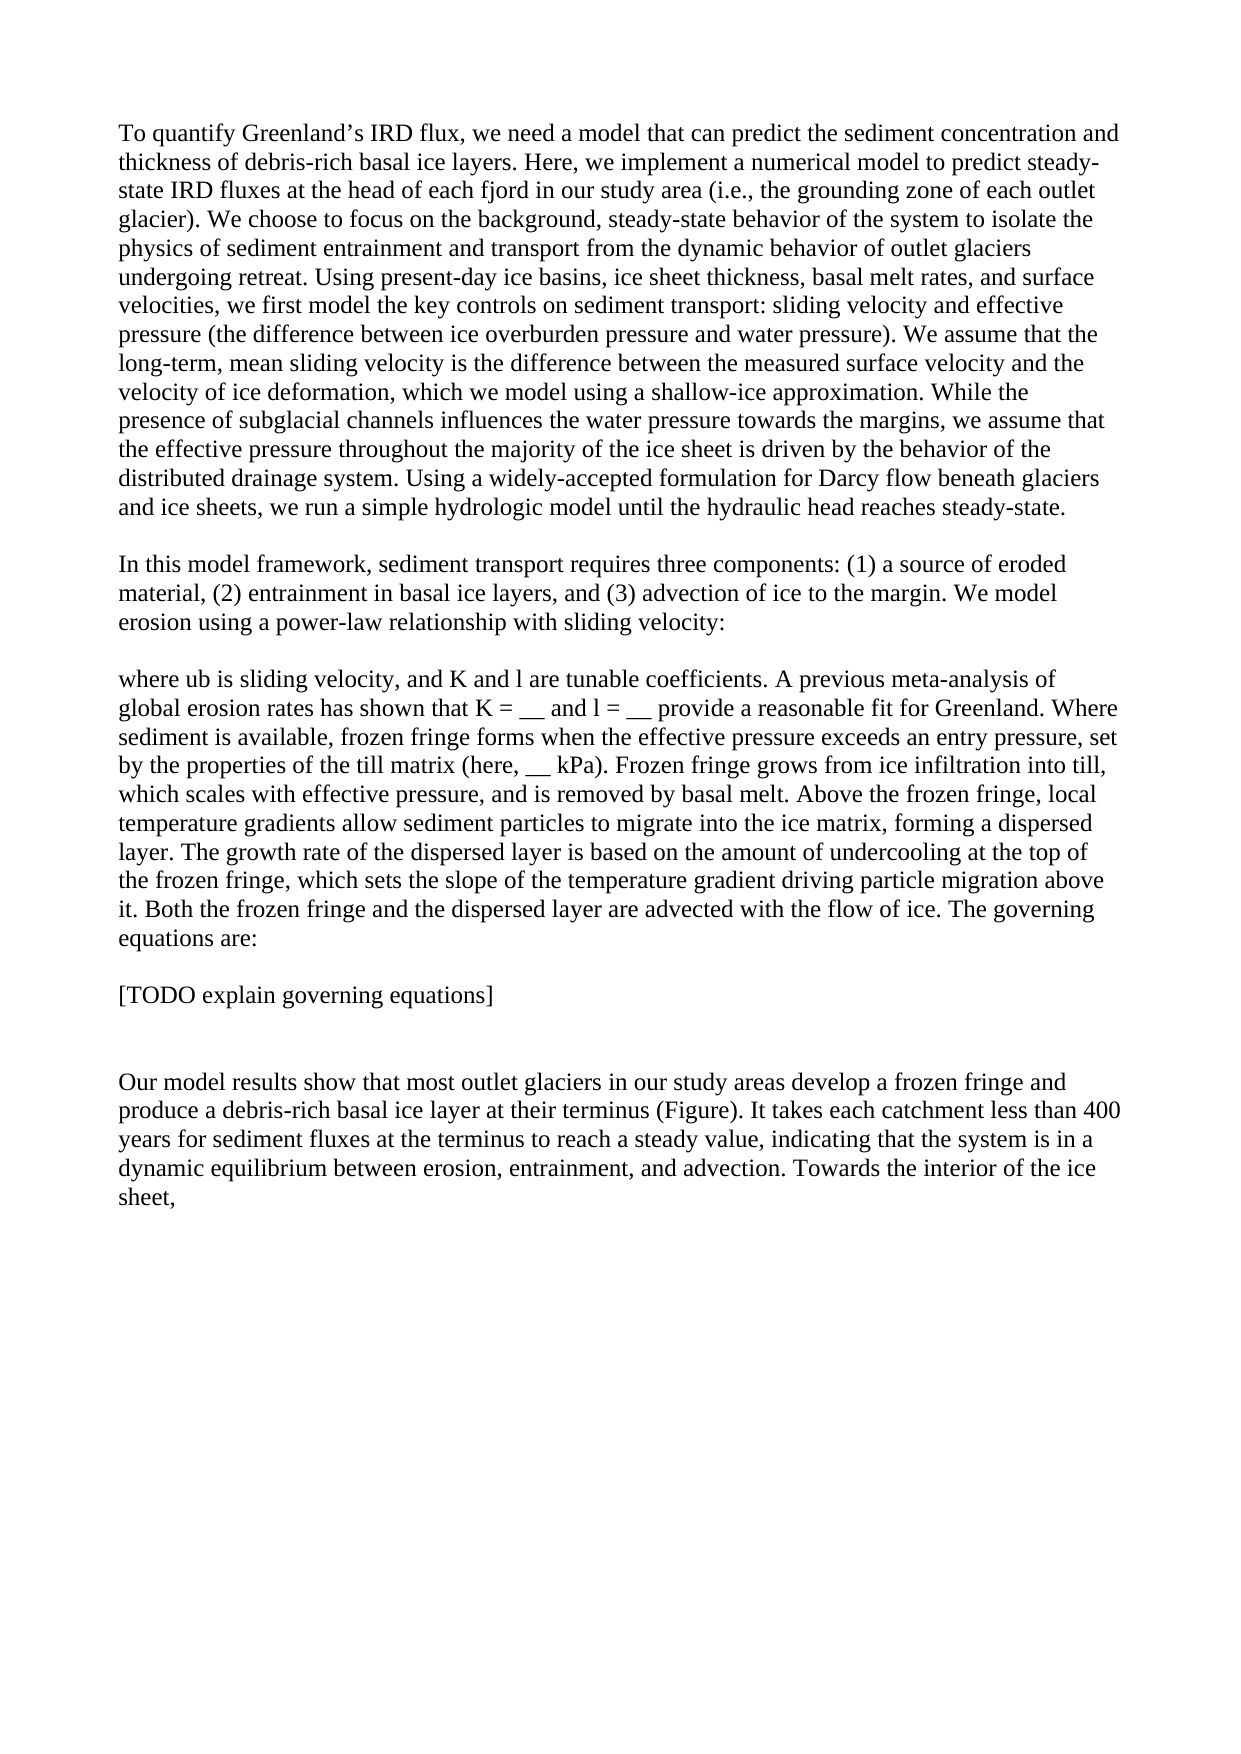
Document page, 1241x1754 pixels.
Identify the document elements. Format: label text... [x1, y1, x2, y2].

text [TODO explain governing equations] [118, 981, 1122, 1009]
text where ub is sliding velocity, and K and l are tunable coefficients. A previous meta-analysis of global erosion rates has shown that K = __ and l = __ provide a reasonable fit for Greenland. Where sediment is available, frozen fringe forms when the effective pressure exceeds an entry pressure, set by the properties of the till matrix (here, __ kPa). Frozen fringe grows from ice infiltration into till, which scales with effective pressure, and is removed by basal melt. Above the frozen fringe, local temperature gradients allow sediment particles to migrate into the ice matrix, forming a dispersed layer. The growth rate of the dispersed layer is based on the amount of undercooling at the top of the frozen fringe, which sets the slope of the temperature gradient driving particle migration above it. Both the frozen fringe and the dispersed layer are advected with the flow of ice. The governing equations are: [118, 664, 1122, 952]
text In this model framework, sediment transport requires three components: (1) a source of eroded material, (2) entrainment in basal ice layers, and (3) advection of ice to the margin. We model erosion using a power-law relationship with sliding velocity: [118, 549, 1122, 636]
text To quantify Greenland’s IRD flux, we need a model that can predict the sediment concentration and thickness of debris-rich basal ice layers. Here, we implement a numerical model to predict steady-state IRD fluxes at the head of each fjord in our study area (i.e., the grounding zone of each outlet glacier). We choose to focus on the background, steady-state behavior of the system to isolate the physics of sediment entrainment and transport from the dynamic behavior of outlet glaciers undergoing retreat. Using present-day ice basins, ice sheet thickness, basal melt rates, and surface velocities, we first model the key controls on sediment transport: sliding velocity and effective pressure (the difference between ice overburden pressure and water pressure). We assume that the long-term, mean sliding velocity is the difference between the measured surface velocity and the velocity of ice deformation, which we model using a shallow-ice approximation. While the presence of subglacial channels influences the water pressure towards the margins, we assume that the effective pressure throughout the majority of the ice sheet is driven by the behavior of the distributed drainage system. Using a widely-accepted formulation for Darcy flow beneath glaciers and ice sheets, we run a simple hydrologic model until the hydraulic head reaches steady-state. [118, 118, 1122, 521]
text Our model results show that most outlet glaciers in our study areas develop a frozen fringe and produce a debris-rich basal ice layer at their terminus (Figure). It takes each catchment less than 400 years for sediment fluxes at the terminus to reach a steady value, indicating that the system is in a dynamic equilibrium between erosion, entrainment, and advection. Towards the interior of the ice sheet, [118, 1067, 1122, 1211]
